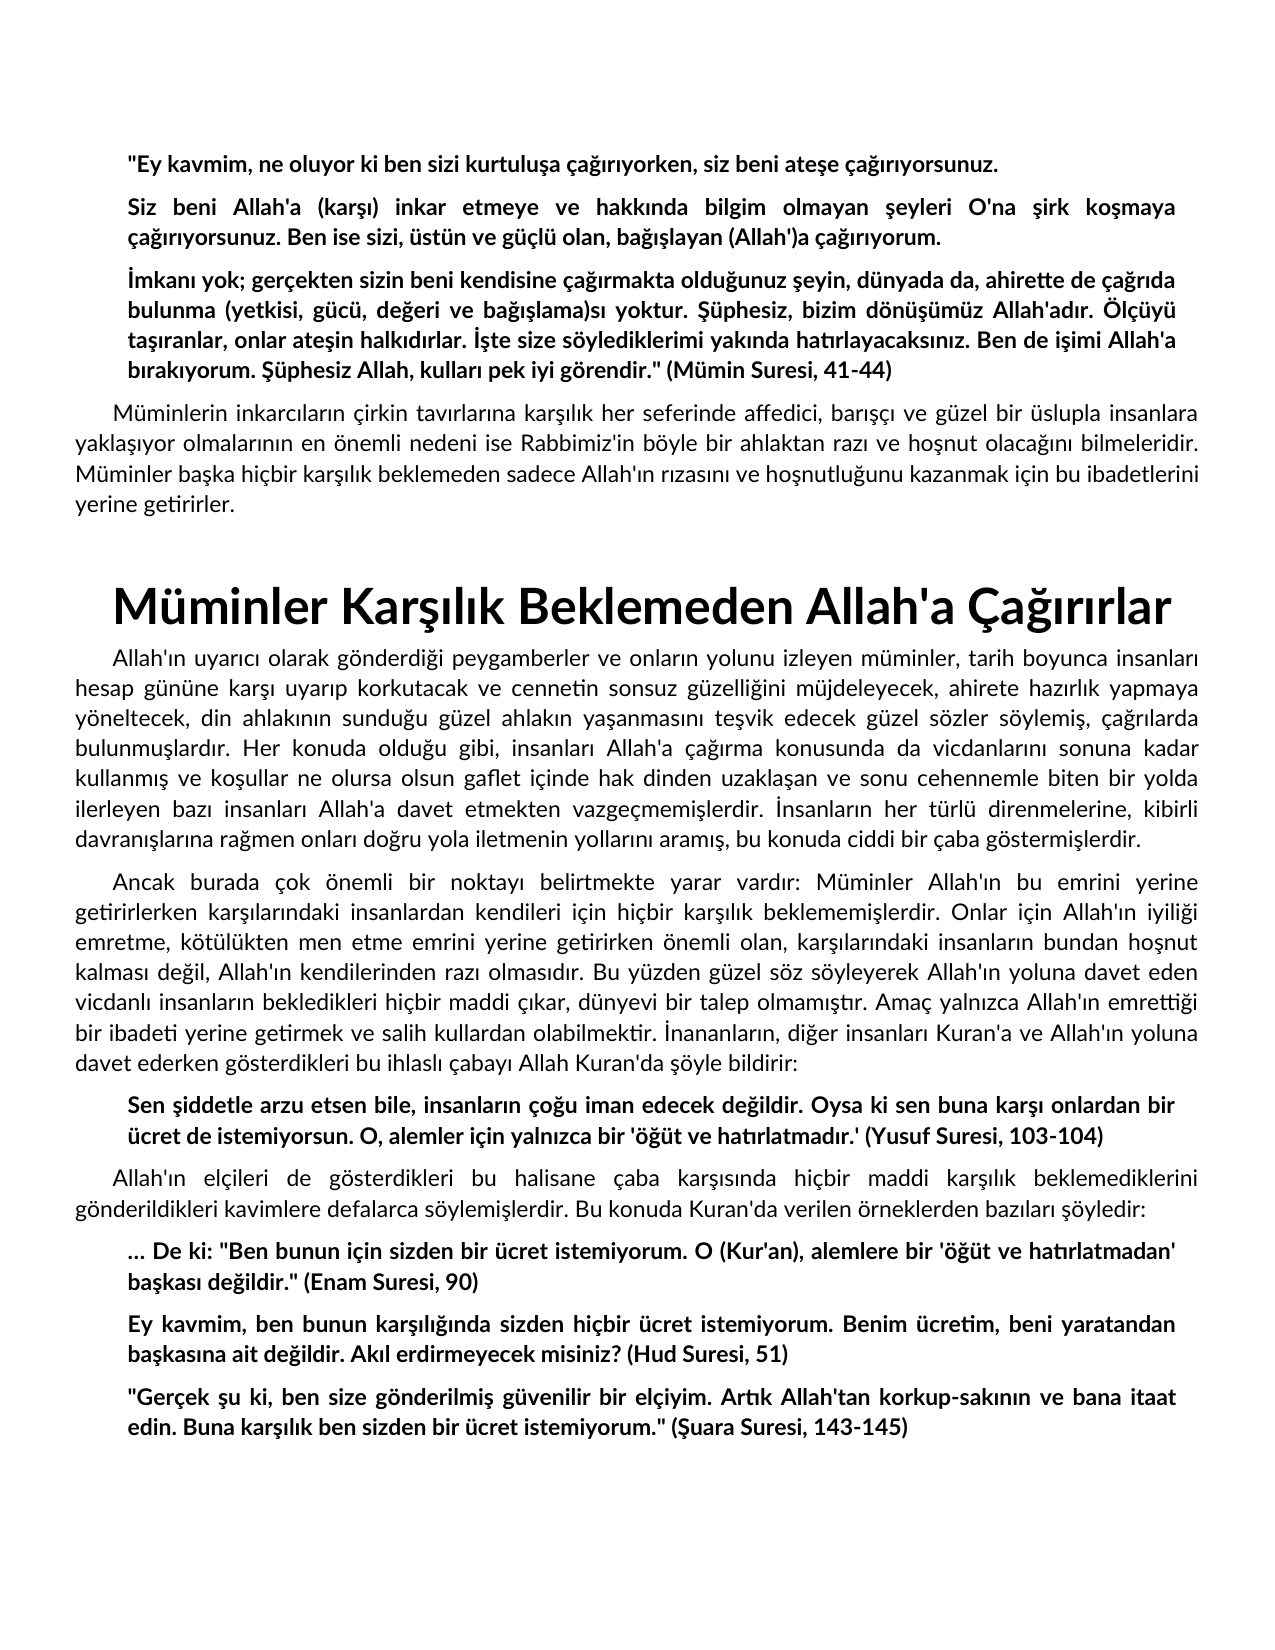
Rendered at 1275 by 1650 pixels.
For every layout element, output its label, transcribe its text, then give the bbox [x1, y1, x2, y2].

text "Gerçek şu ki, ben size gönderilmiş güvenilir bir elçiyim. Artık Allah'tan korkup-sakının ve bana itaat edin. Buna karşılık ben sizden bir ücret istemiyorum." (Şuara Suresi, 143-145) [127, 1383, 1177, 1441]
text Allah'ın elçileri de gösterdikleri bu halisane çaba karşısında hiçbir maddi karşılık beklemediklerini gönderildikleri kavimlere defalarca söylemişlerdir. Bu konuda Kuran'da verilen örneklerden bazıları şöyledir: [75, 1164, 1200, 1222]
text … De ki: "Ben bunun için sizden bir ücret istemiyorum. O (Kur'an), alemlere bir 'öğüt ve hatırlatmadan' başkası değildir." (Enam Suresi, 90) [127, 1237, 1177, 1295]
text Ey kavmim, ben bunun karşılığında sizden hiçbir ücret istemiyorum. Benim ücretim, beni yaratandan başkasına ait değildir. Akıl erdirmeyecek misiniz? (Hud Suresi, 51) [127, 1310, 1177, 1368]
text "Ey kavmim, ne oluyor ki ben sizi kurtuluşa çağırıyorken, siz beni ateşe çağırıyorsunuz. [127, 150, 1177, 177]
text Ancak burada çok önemli bir noktayı belirtmekte yarar vardır: Müminler Allah'ın bu emrini yerine getirirlerken karşılarındaki insanlardan kendileri için hiçbir karşılık beklememişlerdir. Onlar için Allah'ın iyiliği emretme, kötülükten men etme emrini yerine getirirken önemli olan, karşılarındaki insanların bundan hoşnut kalması değil, Allah'ın kendilerinden razı olmasıdır. Bu yüzden güzel söz söyleyerek Allah'ın yoluna davet eden vicdanlı insanların bekledikleri hiçbir maddi çıkar, dünyevi bir talep olmamıştır. Amaç yalnızca Allah'ın emrettiği bir ibadeti yerine getirmek ve salih kullardan olabilmektir. İnananların, diğer insanları Kuran'a ve Allah'ın yoluna davet ederken gösterdikleri bu ihlaslı çabayı Allah Kuran'da şöyle bildirir: [75, 867, 1200, 1076]
text Müminlerin inkarcıların çirkin tavırlarına karşılık her seferinde affedici, barışçı ve güzel bir üslupla insanlara yaklaşıyor olmalarının en önemli nedeni ise Rabbimiz'in böyle bir ahlaktan razı ve hoşnut olacağını bilmeleridir. Müminler başka hiçbir karşılık beklemeden sadece Allah'ın rızasını ve hoşnutluğunu kazanmak için bu ibadetlerini yerine getirirler. [75, 399, 1200, 517]
subtitle Müminler Karşılık Beklemeden Allah'a Çağırırlar [112, 575, 1200, 635]
text Siz beni Allah'a (karşı) inkar etmeye ve hakkında bilgim olmayan şeyleri O'na şirk koşmaya çağırıyorsunuz. Ben ise sizi, üstün ve güçlü olan, bağışlayan (Allah')a çağırıyorum. [127, 193, 1177, 250]
text Sen şiddetle arzu etsen bile, insanların çoğu iman edecek değildir. Oysa ki sen buna karşı onlardan bir ücret de istemiyorsun. O, alemler için yalnızca bir 'öğüt ve hatırlatmadır.' (Yusuf Suresi, 103-104) [127, 1091, 1177, 1149]
text Allah'ın uyarıcı olarak gönderdiği peygamberler ve onların yolunu izleyen müminler, tarih boyunca insanları hesap gününe karşı uyarıp korkutacak ve cennetin sonsuz güzelliğini müjdeleyecek, ahirete hazırlık yapmaya yöneltecek, din ahlakının sunduğu güzel ahlakın yaşanmasını teşvik edecek güzel sözler söylemiş, çağrılarda bulunmuşlardır. Her konuda olduğu gibi, insanları Allah'a çağırma konusunda da vicdanlarını sonuna kadar kullanmış ve koşullar ne olursa olsun gaflet içinde hak dinden uzaklaşan ve sonu cehennemle biten bir yolda ilerleyen bazı insanları Allah'a davet etmekten vazgeçmemişlerdir. İnsanların her türlü direnmelerine, kibirli davranışlarına rağmen onları doğru yola iletmenin yollarını aramış, bu konuda ciddi bir çaba göstermişlerdir. [75, 643, 1200, 852]
text İmkanı yok; gerçekten sizin beni kendisine çağırmakta olduğunuz şeyin, dünyada da, ahirette de çağrıda bulunma (yetkisi, gücü, değeri ve bağışlama)sı yoktur. Şüphesiz, bizim dönüşümüz Allah'adır. Ölçüyü taşıranlar, onlar ateşin halkıdırlar. İşte size söylediklerimi yakında hatırlayacaksınız. Ben de işimi Allah'a bırakıyorum. Şüphesiz Allah, kulları pek iyi görendir." (Mümin Suresi, 41-44) [127, 266, 1177, 384]
